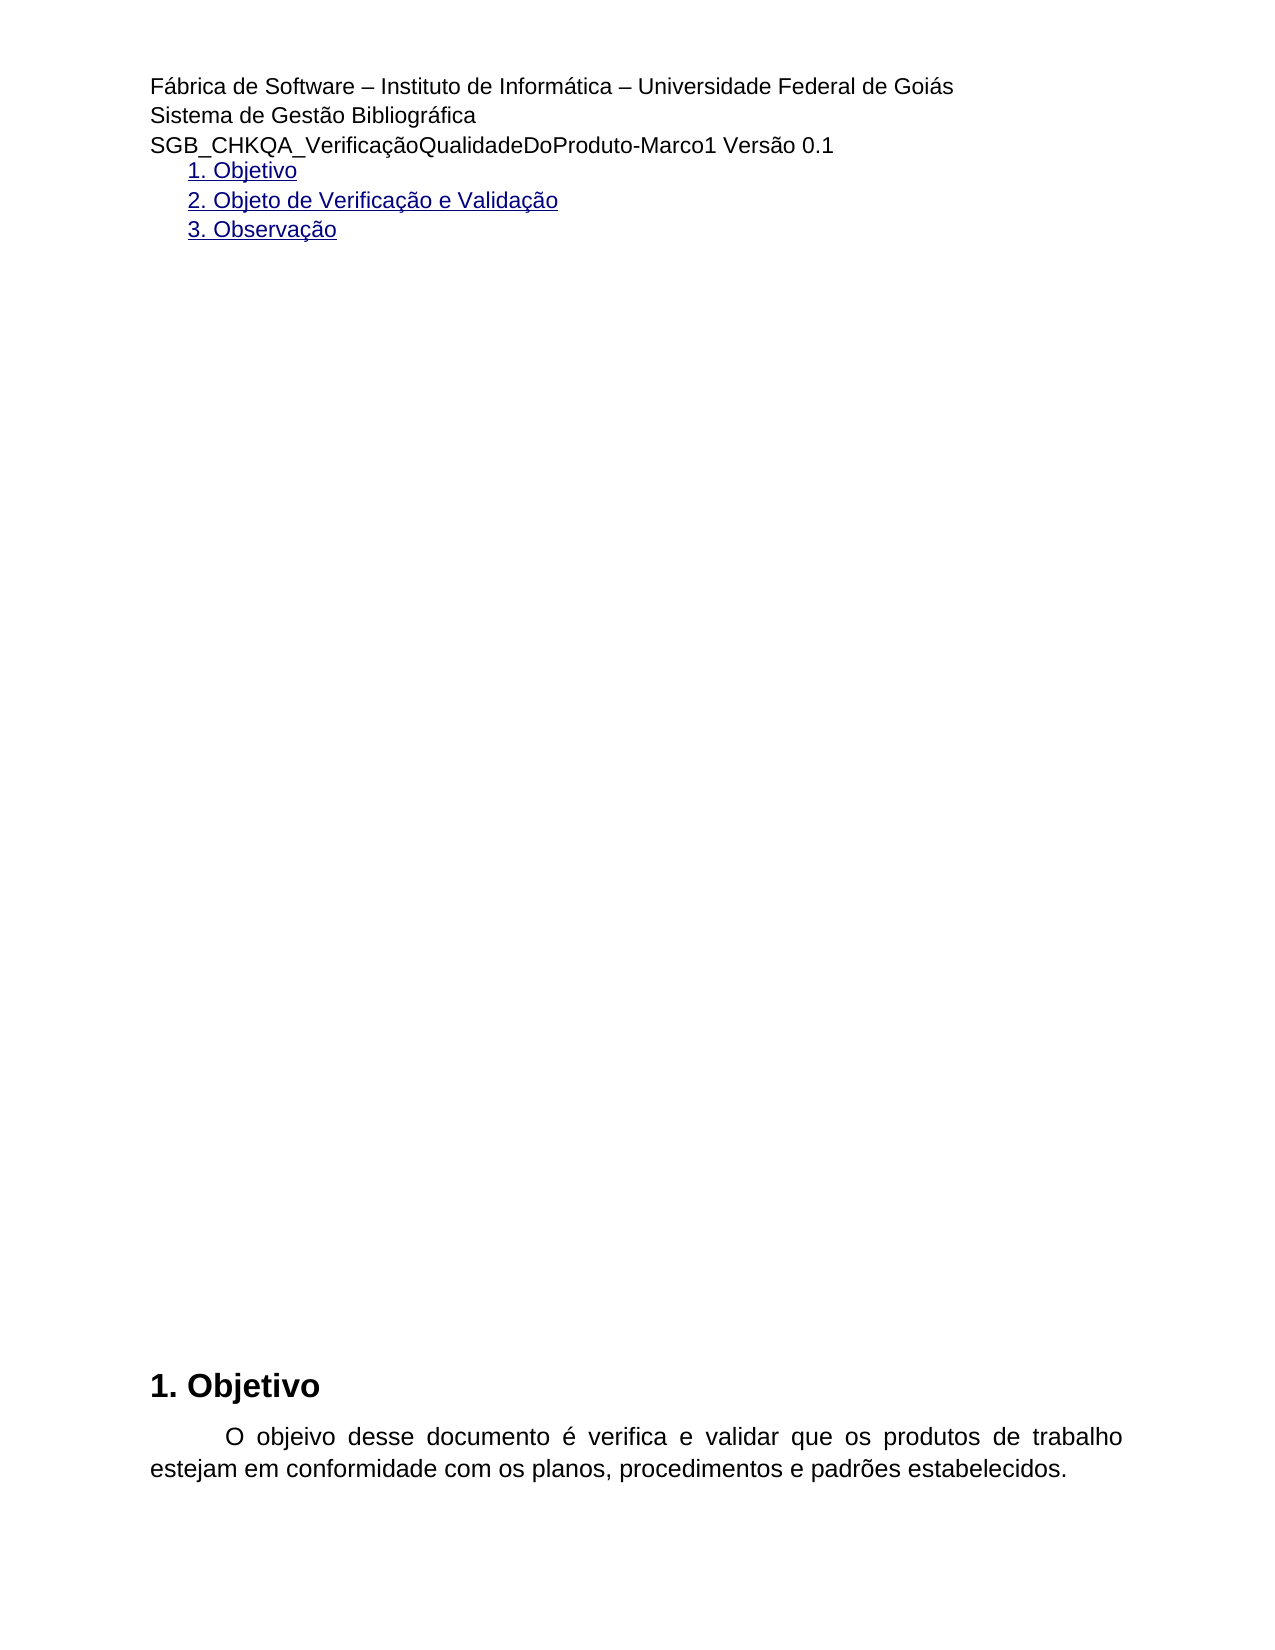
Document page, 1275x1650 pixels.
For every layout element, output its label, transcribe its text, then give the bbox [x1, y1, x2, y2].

text 2. Objeto de Verificação e Validação [187, 187, 1125, 213]
text 3. Observação [187, 217, 1125, 242]
subtitle 1. Objetivo [150, 1367, 1125, 1404]
text 1. Objetivo [187, 158, 1125, 184]
text O objeivo desse documento é verifica e validar que os produtos de trabalho estejam em conformidade com os planos, procedimentos e padrões estabelecidos. [150, 1422, 1125, 1482]
